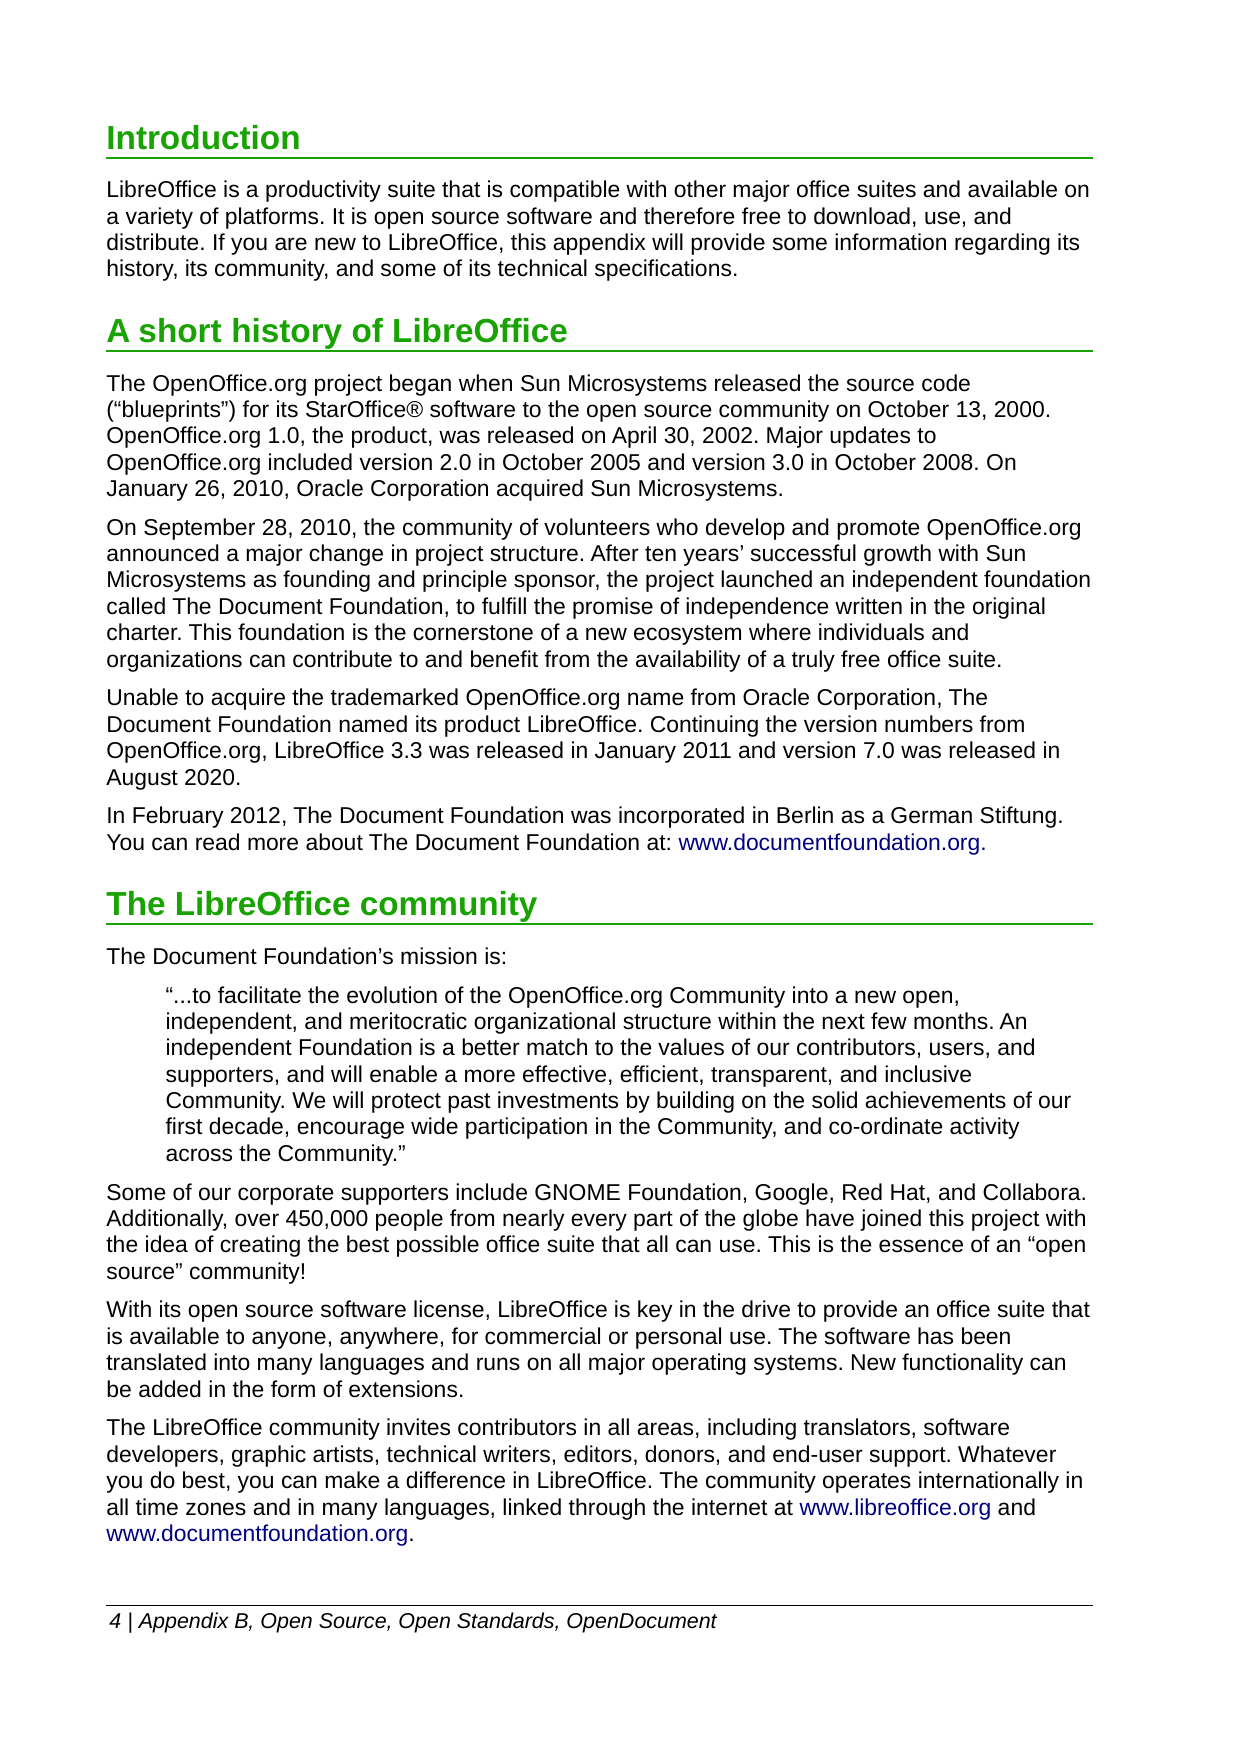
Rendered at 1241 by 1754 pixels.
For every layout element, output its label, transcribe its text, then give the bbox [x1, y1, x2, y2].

text In February 2012, The Document Foundation was incorporated in Berlin as a German Stiftung. You can read more about The Document Foundation at: www.documentfoundation.org. [106, 802, 1093, 855]
text The Document Foundation’s mission is: [106, 943, 1093, 969]
text Some of our corporate supporters include GNOME Foundation, Google, Red Hat, and Collabora. Additionally, over 450,000 people from nearly every part of the globe have joined this project with the idea of creating the best possible office suite that all can use. This is the essence of an “open source” community! [106, 1178, 1093, 1284]
text “...to facilitate the evolution of the OpenOffice.org Community into a new open, independent, and meritocratic organizational structure within the next few months. An independent Foundation is a better match to the values of our contributors, users, and supporters, and will enable a more effective, efficient, transparent, and inclusive Community. We will protect past investments by building on the solid achievements of our first decade, encourage wide participation in the Community, and co-ordinate activity across the Community.” [165, 982, 1093, 1166]
text The LibreOffice community invites contributors in all areas, including translators, software developers, graphic artists, technical writers, editors, donors, and end-user support. Whatever you do best, you can make a difference in LibreOffice. The community operates internationally in all time zones and in many languages, linked through the internet at www.libreoffice.org and www.documentfoundation.org. [106, 1414, 1093, 1546]
text Unable to acquire the trademarked OpenOffice.org name from Oracle Corporation, The Document Foundation named its product LibreOffice. Continuing the version numbers from OpenOffice.org, LibreOffice 3.3 was released in January 2011 and version 7.0 was released in August 2020. [106, 684, 1093, 790]
subtitle The LibreOffice community [106, 884, 1093, 923]
text With its open source software license, LibreOffice is key in the drive to provide an office suite that is available to anyone, anywhere, for commercial or personal use. The software has been translated into many languages and runs on all major operating systems. New functionality can be added in the form of extensions. [106, 1296, 1093, 1402]
text The OpenOffice.org project began when Sun Microsystems released the source code (“blueprints”) for its StarOffice® software to the open source community on October 13, 2000. OpenOffice.org 1.0, the product, was released on April 30, 2002. Major updates to OpenOffice.org included version 2.0 in October 2005 and version 3.0 in October 2008. On January 26, 2010, Oracle Corporation acquired Sun Microsystems. [106, 369, 1093, 501]
text On September 28, 2010, the community of volunteers who develop and promote OpenOffice.org announced a major change in project structure. After ten years’ successful growth with Sun Microsystems as founding and principle sponsor, the project launched an independent foundation called The Document Foundation, to fulfill the promise of independence written in the original charter. This foundation is the cornerstone of a new ecosystem where individuals and organizations can contribute to and benefit from the availability of a truly free office suite. [106, 514, 1093, 672]
subtitle A short history of LibreOffice [106, 311, 1093, 350]
text LibreOffice is a productivity suite that is compatible with other major office suites and available on a variety of platforms. It is open source software and therefore free to download, use, and distribute. If you are new to LibreOffice, this appendix will provide some information regarding its history, its community, and some of its technical specifications. [106, 176, 1093, 282]
subtitle Introduction [106, 118, 1093, 157]
